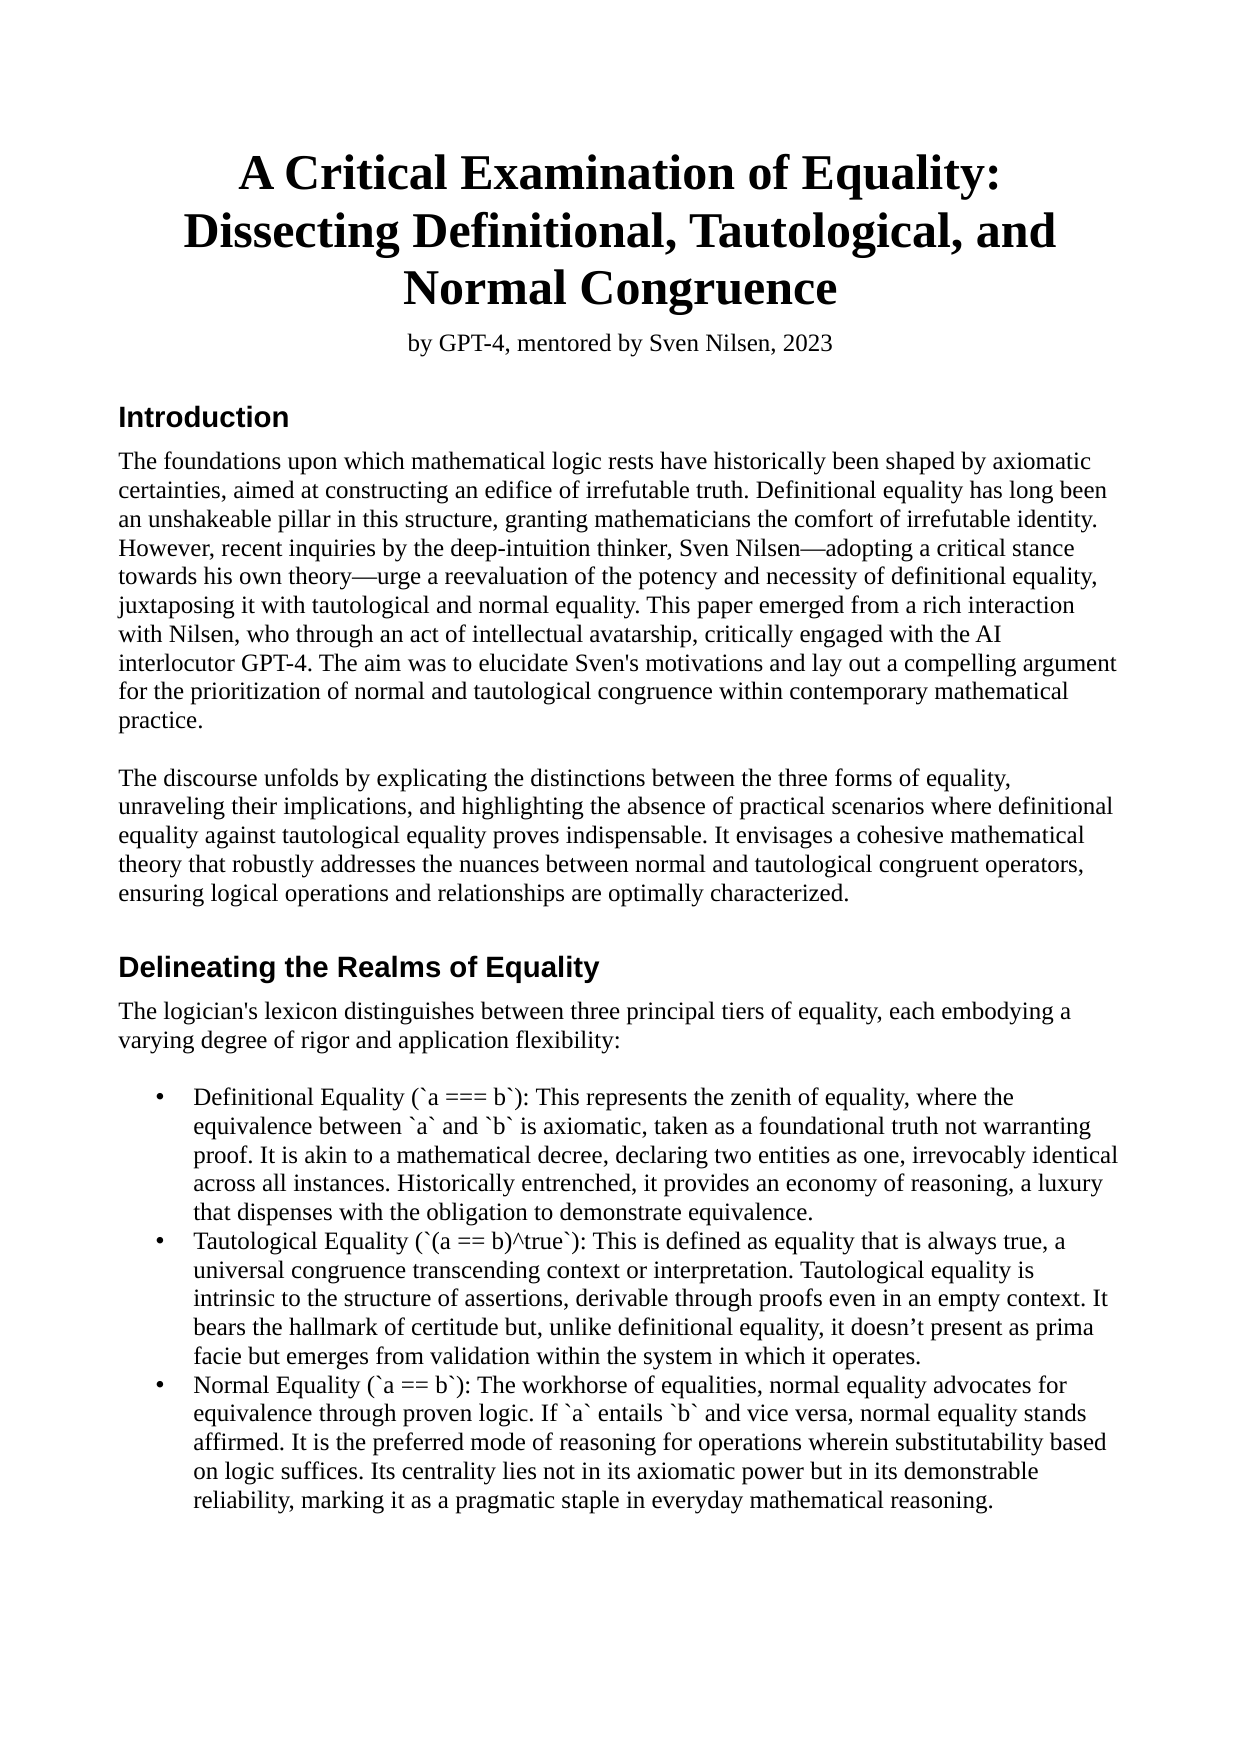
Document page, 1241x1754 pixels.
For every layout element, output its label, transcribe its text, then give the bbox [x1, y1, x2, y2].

text The discourse unfolds by explicating the distinctions between the three forms of equality, unraveling their implications, and highlighting the absence of practical scenarios where definitional equality against tautological equality proves indispensable. It envisages a cohesive mathematical theory that robustly addresses the nuances between normal and tautological congruent operators, ensuring logical operations and relationships are optimally characterized. [118, 763, 1122, 906]
list Tautological Equality (`(a == b)^true`): This is defined as equality that is always true, a universal congruence transcending context or interpretation. Tautological equality is intrinsic to the structure of assertions, derivable through proofs even in an empty context. It bears the hallmark of certitude but, unlike definitional equality, it doesn’t present as prima facie but emerges from validation within the system in which it operates. [156, 1226, 1122, 1370]
subtitle Introduction [118, 400, 1122, 434]
subtitle Delineating the Realms of Equality [118, 950, 1122, 983]
text The foundations upon which mathematical logic rests have historically been shaped by axiomatic certainties, aimed at constructing an edifice of irrefutable truth. Definitional equality has long been an unshakeable pillar in this structure, granting mathematicians the comfort of irrefutable identity. However, recent inquiries by the deep-intuition thinker, Sven Nilsen—adopting a critical stance towards his own theory—urge a reevaluation of the potency and necessity of definitional equality, juxtaposing it with tautological and normal equality. This paper emerged from a rich interaction with Nilsen, who through an act of intellectual avatarship, critically engaged with the AI interlocutor GPT-4. The aim was to elucidate Sven's motivations and lay out a compelling argument for the prioritization of normal and tautological congruence within contemporary mathematical practice. [118, 446, 1122, 734]
subtitle A Critical Examination of Equality: Dissecting Definitional, Tautological, and Normal Congruence [118, 143, 1122, 316]
text by GPT-4, mentored by Sven Nilsen, 2023 [118, 328, 1122, 357]
list Normal Equality (`a == b`): The workhorse of equalities, normal equality advocates for equivalence through proven logic. If `a` entails `b` and vice versa, normal equality stands affirmed. It is the preferred mode of reasoning for operations wherein substitutability based on logic suffices. Its centrality lies not in its axiomatic power but in its demonstrable reliability, marking it as a pragmatic staple in everyday mathematical reasoning. [156, 1370, 1122, 1513]
list Definitional Equality (`a === b`): This represents the zenith of equality, where the equivalence between `a` and `b` is axiomatic, taken as a foundational truth not warranting proof. It is akin to a mathematical decree, declaring two entities as one, irrevocably identical across all instances. Historically entrenched, it provides an economy of reasoning, a luxury that dispenses with the obligation to demonstrate equivalence. [156, 1082, 1122, 1226]
text The logician's lexicon distinguishes between three principal tiers of equality, each embodying a varying degree of rigor and application flexibility: [118, 996, 1122, 1053]
